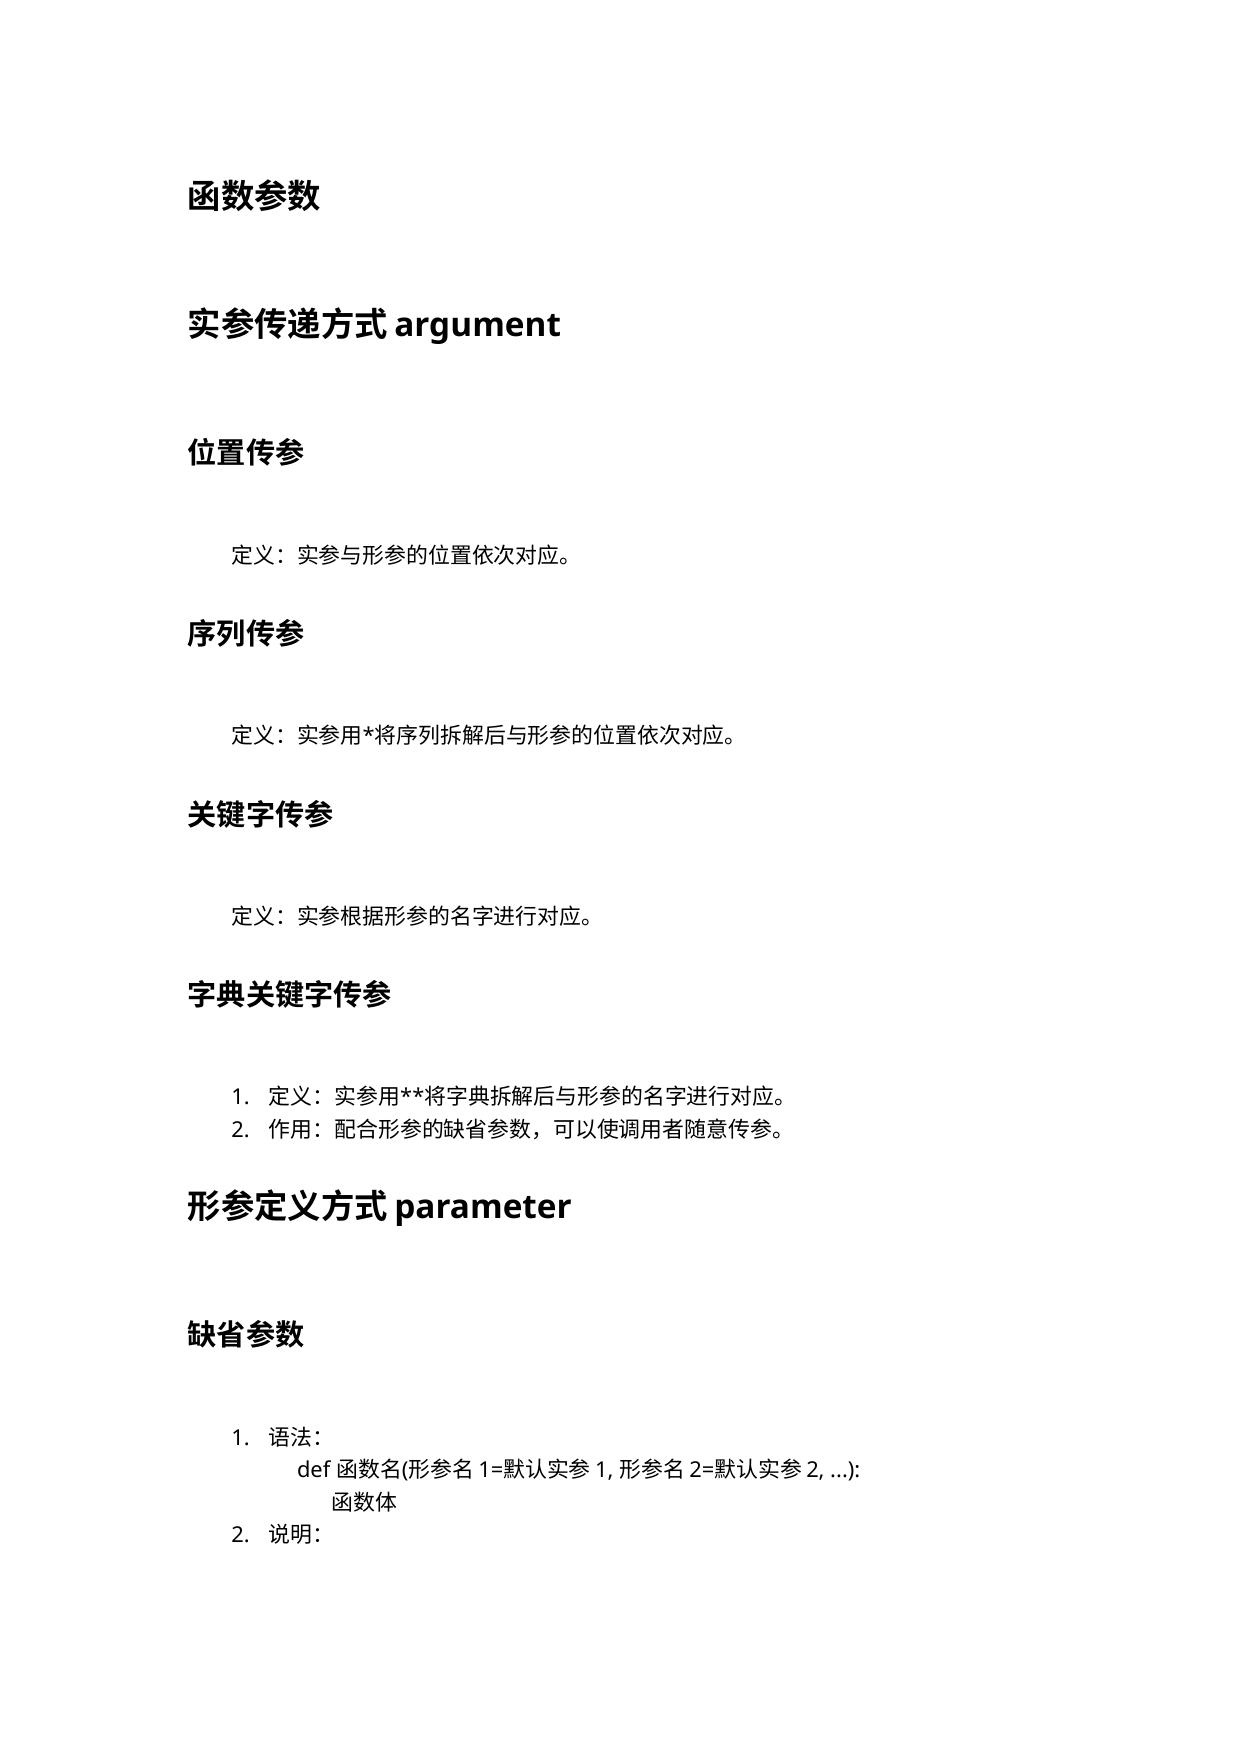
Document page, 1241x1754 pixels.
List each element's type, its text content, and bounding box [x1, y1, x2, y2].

list 作用：配合形参的缺省参数，可以使调用者随意传参。 [231, 1112, 1053, 1144]
subtitle 字典关键字传参 [187, 960, 1053, 1025]
list 定义：实参用**将字典拆解后与形参的名字进行对应。 [231, 1079, 1053, 1112]
text 函数体 [297, 1484, 1053, 1517]
subtitle 序列传参 [187, 599, 1053, 664]
subtitle 缺省参数 [187, 1301, 1053, 1366]
subtitle 形参定义方式parameter [187, 1171, 1053, 1236]
text 定义：实参根据形参的名字进行对应。 [187, 898, 1053, 931]
text 定义：实参用*将序列拆解后与形参的位置依次对应。 [187, 718, 1053, 751]
text 定义：实参与形参的位置依次对应。 [187, 537, 1053, 570]
subtitle 函数参数 [187, 162, 1053, 227]
list 说明： [231, 1517, 1053, 1549]
text def 函数名(形参名1=默认实参1, 形参名2=默认实参2, ...): [253, 1452, 1053, 1484]
list 语法： [231, 1419, 1053, 1452]
subtitle 位置传参 [187, 419, 1053, 484]
subtitle 实参传递方式argument [187, 289, 1053, 354]
subtitle 关键字传参 [187, 780, 1053, 845]
